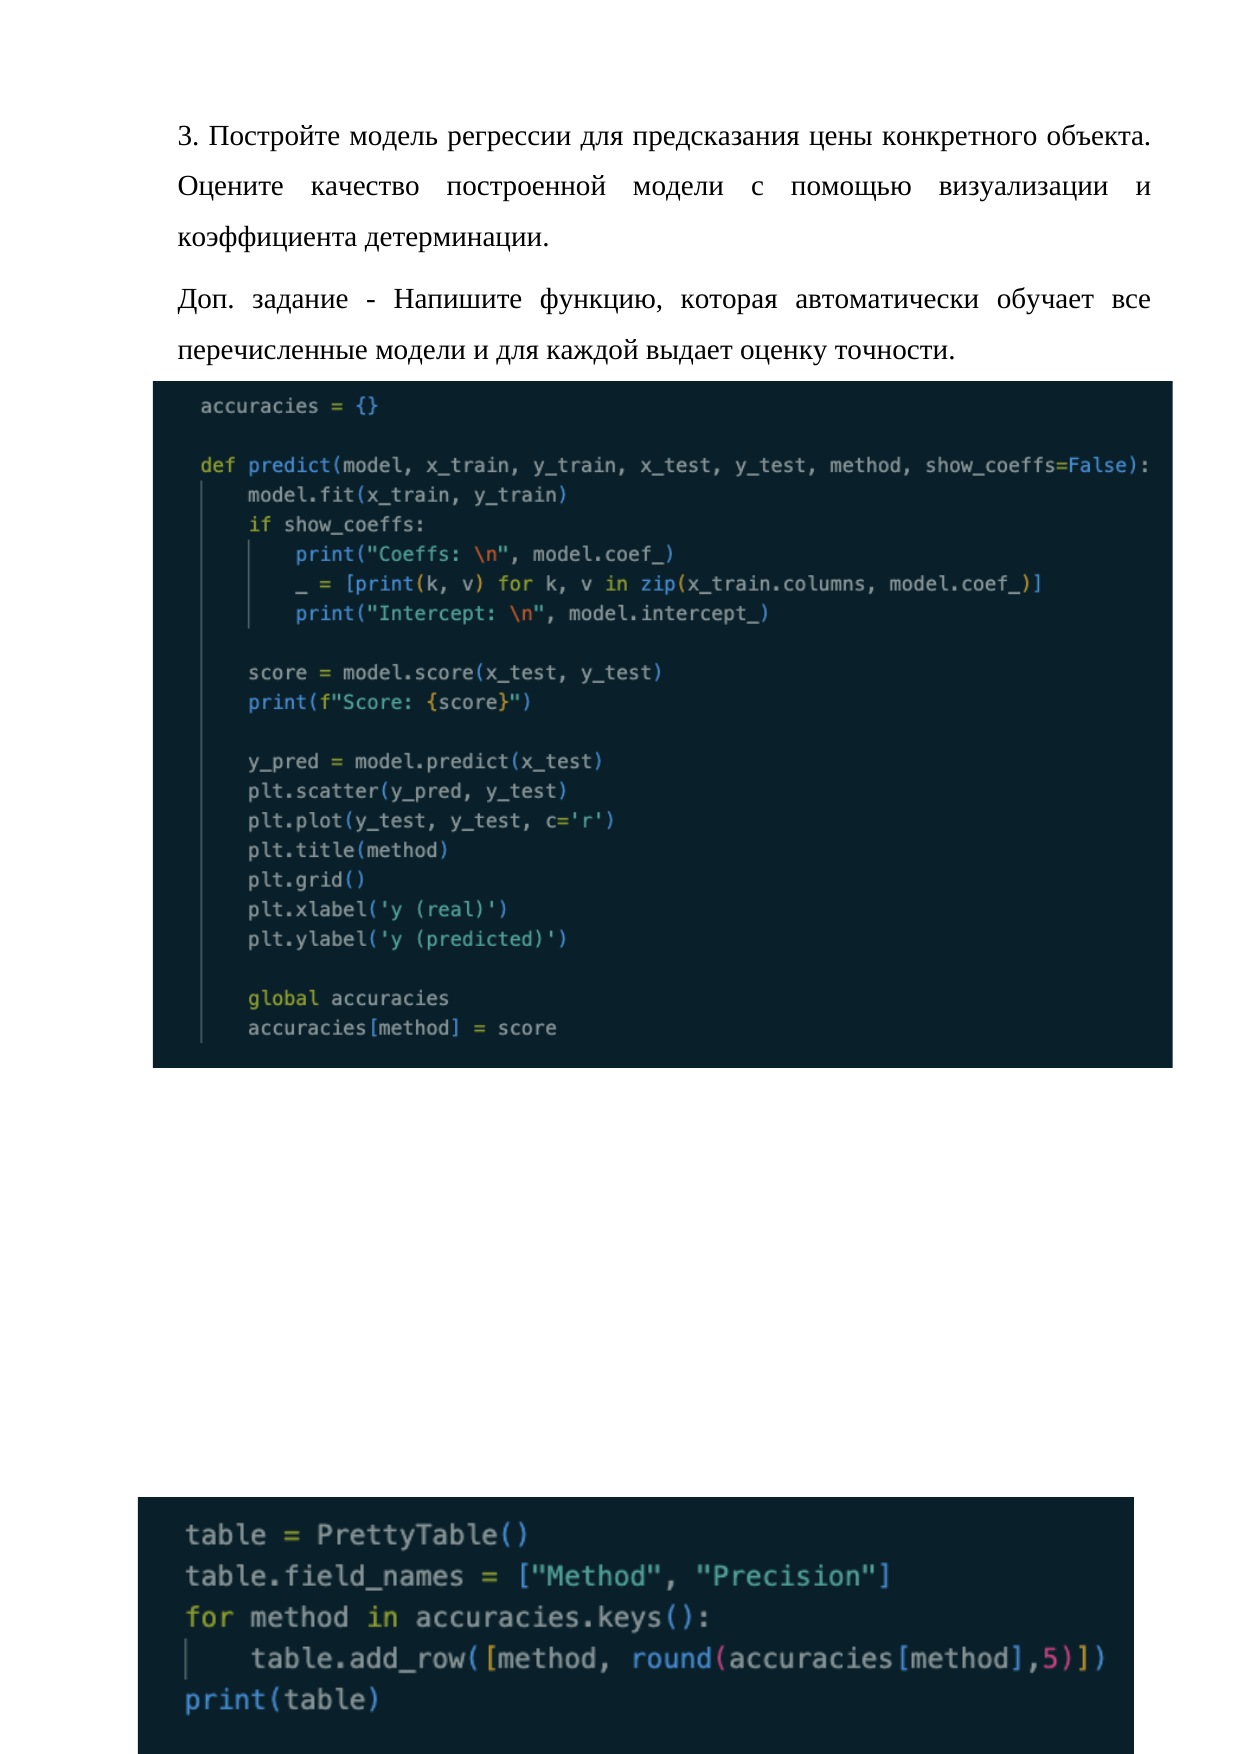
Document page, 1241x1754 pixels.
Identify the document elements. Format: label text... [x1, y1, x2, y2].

picture [137, 1497, 1134, 1754]
text 3. Постройте модель регрессии для предсказания цены конкретного объекта. Оцените качество построенной модели с помощью визуализации и коэффициента детерминации. [177, 118, 1152, 252]
picture [152, 381, 1173, 1068]
text Доп. задание - Напишите функцию, которая автоматически обучает все перечисленные модели и для каждой выдает оценку точности. [177, 282, 1152, 365]
